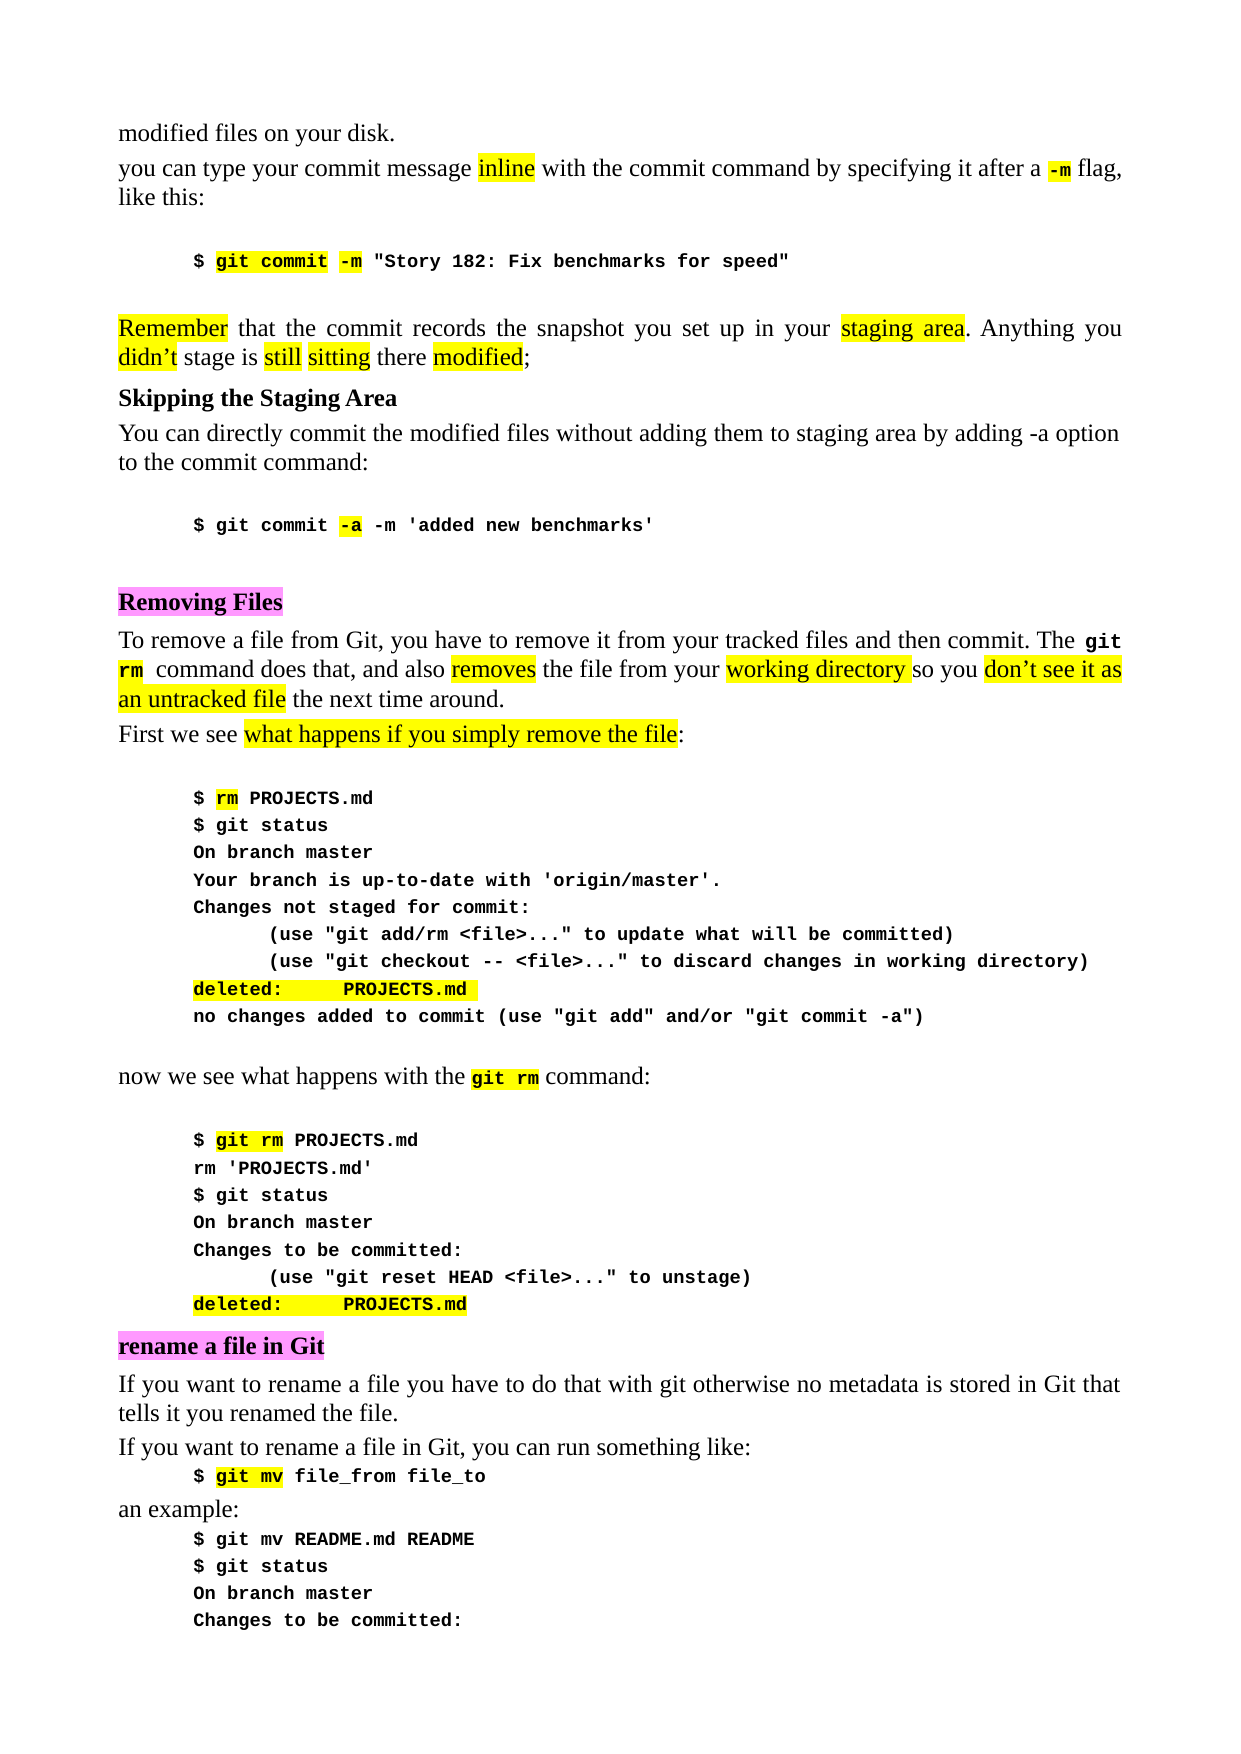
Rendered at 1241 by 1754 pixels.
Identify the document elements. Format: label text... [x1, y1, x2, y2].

text Changes not staged for commit: [193, 898, 1122, 919]
subtitle Removing Files [118, 587, 1122, 616]
text If you want to rename a file you have to do that with git otherwise no metadata is stored in Git that tells it you renamed the file. [118, 1369, 1122, 1426]
text Your branch is up-to-date with 'origin/master'. [193, 870, 1122, 892]
text no changes added to commit (use "git add" and/or "git commit -a") [193, 1007, 1122, 1028]
text $ git mv file_from file_to [193, 1467, 1122, 1488]
text $ rm PROJECTS.md [193, 788, 1122, 810]
text If you want to rename a file in Git, you can run something like: [118, 1432, 1122, 1461]
text Remember that the commit records the snapshot you set up in your staging area. Anything you didn’t stage is still sitting there modified; [118, 313, 1122, 371]
text $ git commit -a -m 'added new benchmarks' [193, 516, 1122, 537]
text On branch master [193, 843, 1122, 864]
text First we see what happens if you simply remove the file: [118, 719, 1122, 748]
text On branch master [193, 1584, 1122, 1605]
text modified files on your disk. [118, 118, 1122, 147]
text rm 'PROJECTS.md' [193, 1158, 1122, 1180]
text $ git commit -m "Story 182: Fix benchmarks for speed" [193, 251, 1122, 273]
text Changes to be committed: [193, 1611, 1122, 1632]
text (use "git checkout -- <file>..." to discard changes in working directory) [193, 952, 1122, 973]
text $ git rm PROJECTS.md [193, 1131, 1122, 1152]
text (use "git reset HEAD <file>..." to unstage) [193, 1268, 1122, 1289]
text an example: [118, 1494, 1122, 1523]
text $ git mv README.md README [193, 1529, 1122, 1551]
subtitle rename a file in Git [118, 1331, 1122, 1360]
subtitle Skipping the Staging Area [118, 383, 1114, 412]
text To remove a file from Git, you have to remove it from your tracked files and then commit. The git rm command does that, and also removes the file from your working directory so you don’t see it as an untracked file the next time around. [118, 625, 1122, 713]
text On branch master [193, 1213, 1122, 1234]
text deleted: PROJECTS.md [193, 1295, 1122, 1316]
text $ git status [193, 816, 1122, 837]
text $ git status [193, 1186, 1122, 1207]
text now we see what happens with the git rm command: [118, 1061, 1122, 1090]
text (use "git add/rm <file>..." to update what will be committed) [193, 925, 1122, 946]
text deleted: PROJECTS.md [193, 979, 1122, 1001]
text you can type your commit message inline with the commit command by specifying it after a -m flag, like this: [118, 153, 1122, 211]
text Changes to be committed: [193, 1240, 1122, 1262]
text You can directly commit the modified files without adding them to staging area by adding -a option to the commit command: [118, 418, 1122, 475]
text $ git status [193, 1557, 1122, 1578]
